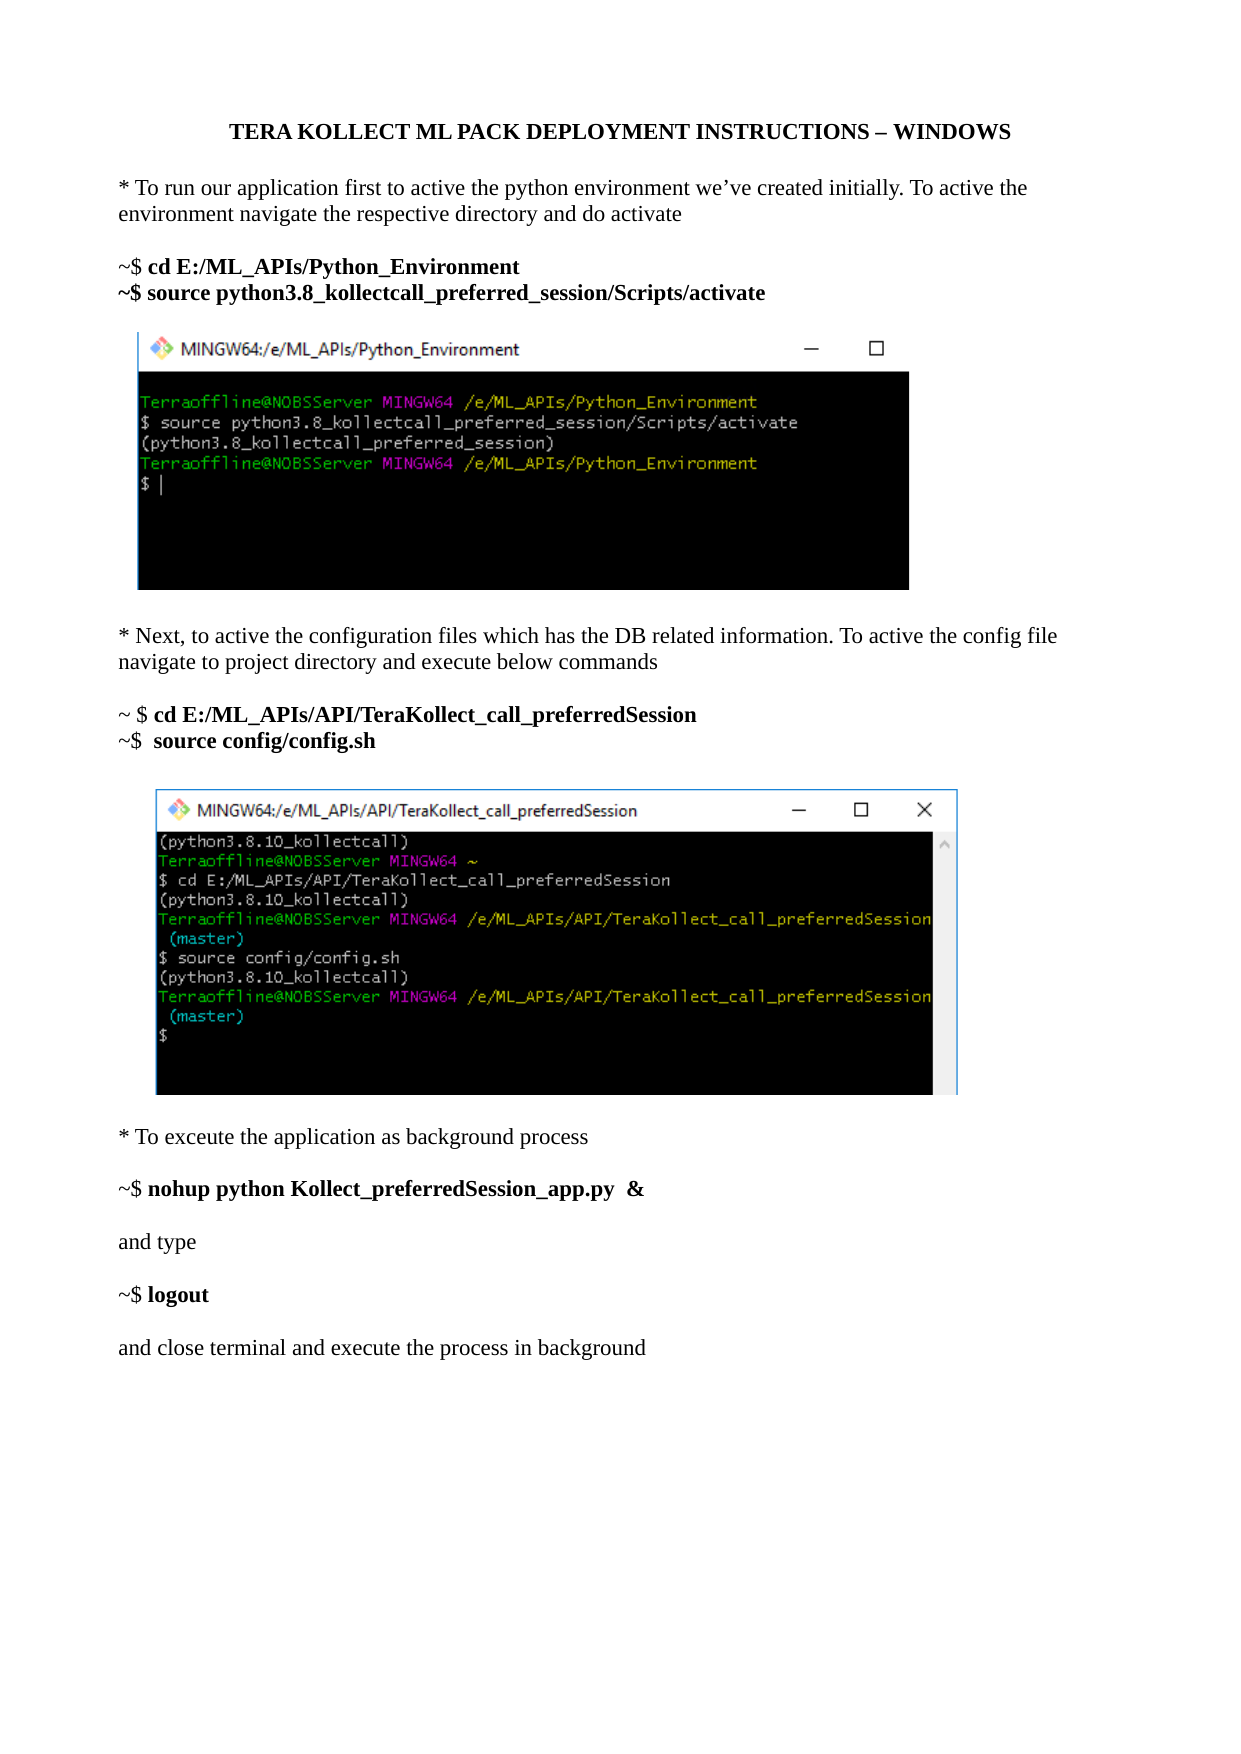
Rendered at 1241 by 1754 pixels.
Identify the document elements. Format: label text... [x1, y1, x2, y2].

text ~$ source python3.8_kollectcall_preferred_session/Scripts/activate [118, 279, 1122, 306]
text ~$ nohup python Kollect_preferredSession_app.py & [118, 1175, 1122, 1202]
picture [153, 789, 969, 1095]
text ~$ cd E:/ML_APIs/Python_Environment [118, 253, 1122, 279]
text and type [118, 1228, 1122, 1254]
text and close terminal and execute the process in background [118, 1333, 1122, 1360]
text ~ $ cd E:/ML_APIs/API/TeraKollect_call_preferredSession [118, 701, 1122, 727]
text ~$ logout [118, 1281, 1122, 1307]
text * To exceute the application as background process [118, 1123, 1122, 1149]
picture [136, 332, 910, 590]
text ~$ source config/config.sh [118, 727, 1122, 754]
text * Next, to active the configuration files which has the DB related information. To active the config file navigate to project directory and execute below commands [118, 622, 1122, 675]
text * To run our application first to active the python environment we’ve created initially. To active the environment navigate the respective directory and do activate [118, 174, 1122, 227]
